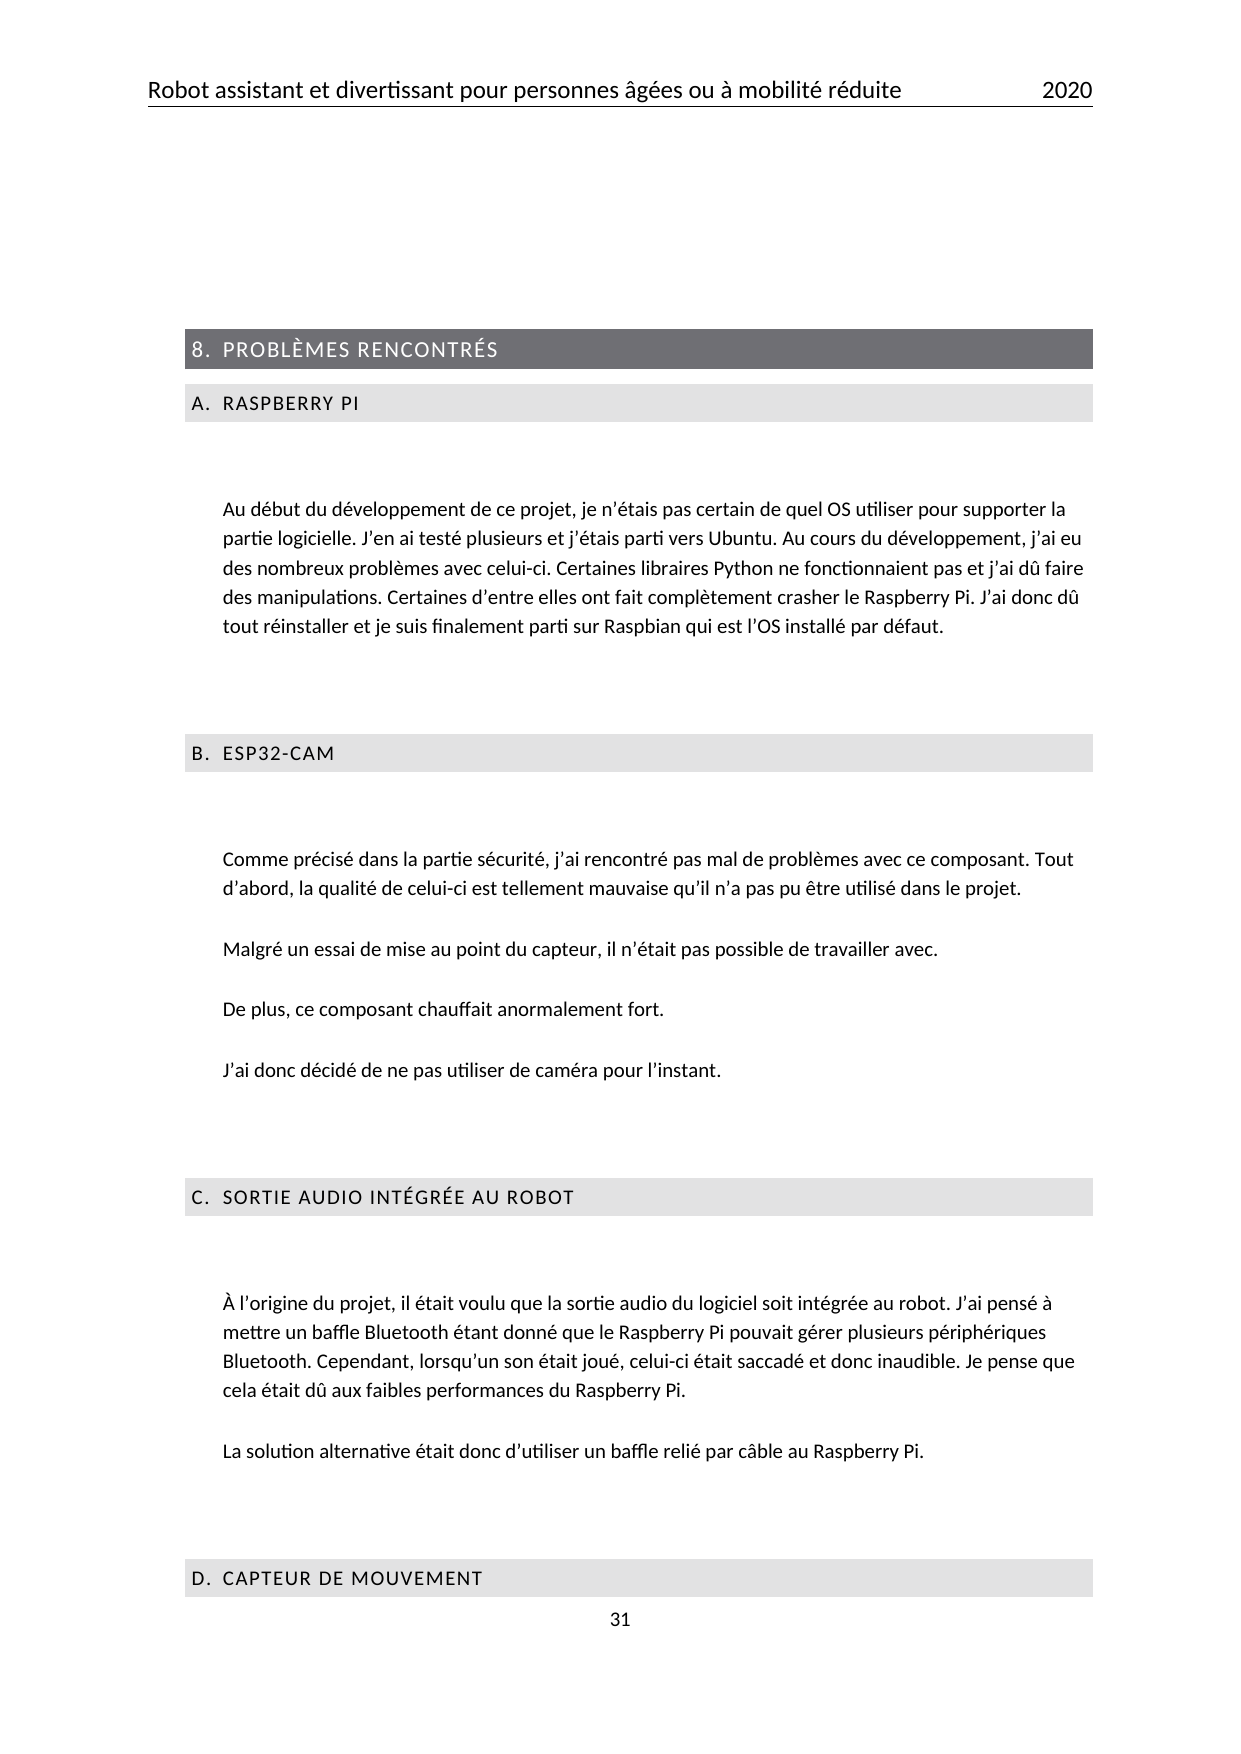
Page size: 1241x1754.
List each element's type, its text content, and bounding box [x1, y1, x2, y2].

list Capteur de mouvement [191, 1565, 1086, 1591]
list J’ai donc décidé de ne pas utiliser de caméra pour l’instant. [223, 1057, 1093, 1082]
list Malgré un essai de mise au point du capteur, il n’était pas possible de travailler avec. [223, 936, 1093, 961]
list Raspberry Pi [191, 390, 1086, 416]
list Comme précisé dans la partie sécurité, j’ai rencontré pas mal de problèmes avec ce composant. Tout d’abord, la qualité de celui-ci est tellement mauvaise qu’il n’a pas pu être utilisé dans le projet. [223, 846, 1093, 901]
list À l’origine du projet, il était voulu que la sortie audio du logiciel soit intégrée au robot. J’ai pensé à mettre un baffle Bluetooth étant donné que le Raspberry Pi pouvait gérer plusieurs périphériques Bluetooth. Cependant, lorsqu’un son était joué, celui-ci était saccadé et donc inaudible. Je pense que cela était dû aux faibles performances du Raspberry Pi. [223, 1290, 1093, 1403]
list Au début du développement de ce projet, je n’étais pas certain de quel OS utiliser pour supporter la partie logicielle. J’en ai testé plusieurs et j’étais parti vers Ubuntu. Au cours du développement, j’ai eu des nombreux problèmes avec celui-ci. Certaines libraires Python ne fonctionnaient pas et j’ai dû faire des manipulations. Certaines d’entre elles ont fait complètement crasher le Raspberry Pi. J’ai donc dû tout réinstaller et je suis finalement parti sur Raspbian qui est l’OS installé par défaut. [223, 496, 1093, 638]
list ESP32-CAM [191, 740, 1086, 766]
list Problèmes rencontrés [191, 335, 1086, 363]
list De plus, ce composant chauffait anormalement fort. [223, 996, 1093, 1022]
list Sortie audio intégrée au robot [191, 1184, 1086, 1209]
list La solution alternative était donc d’utiliser un baffle relié par câble au Raspberry Pi. [223, 1438, 1093, 1463]
